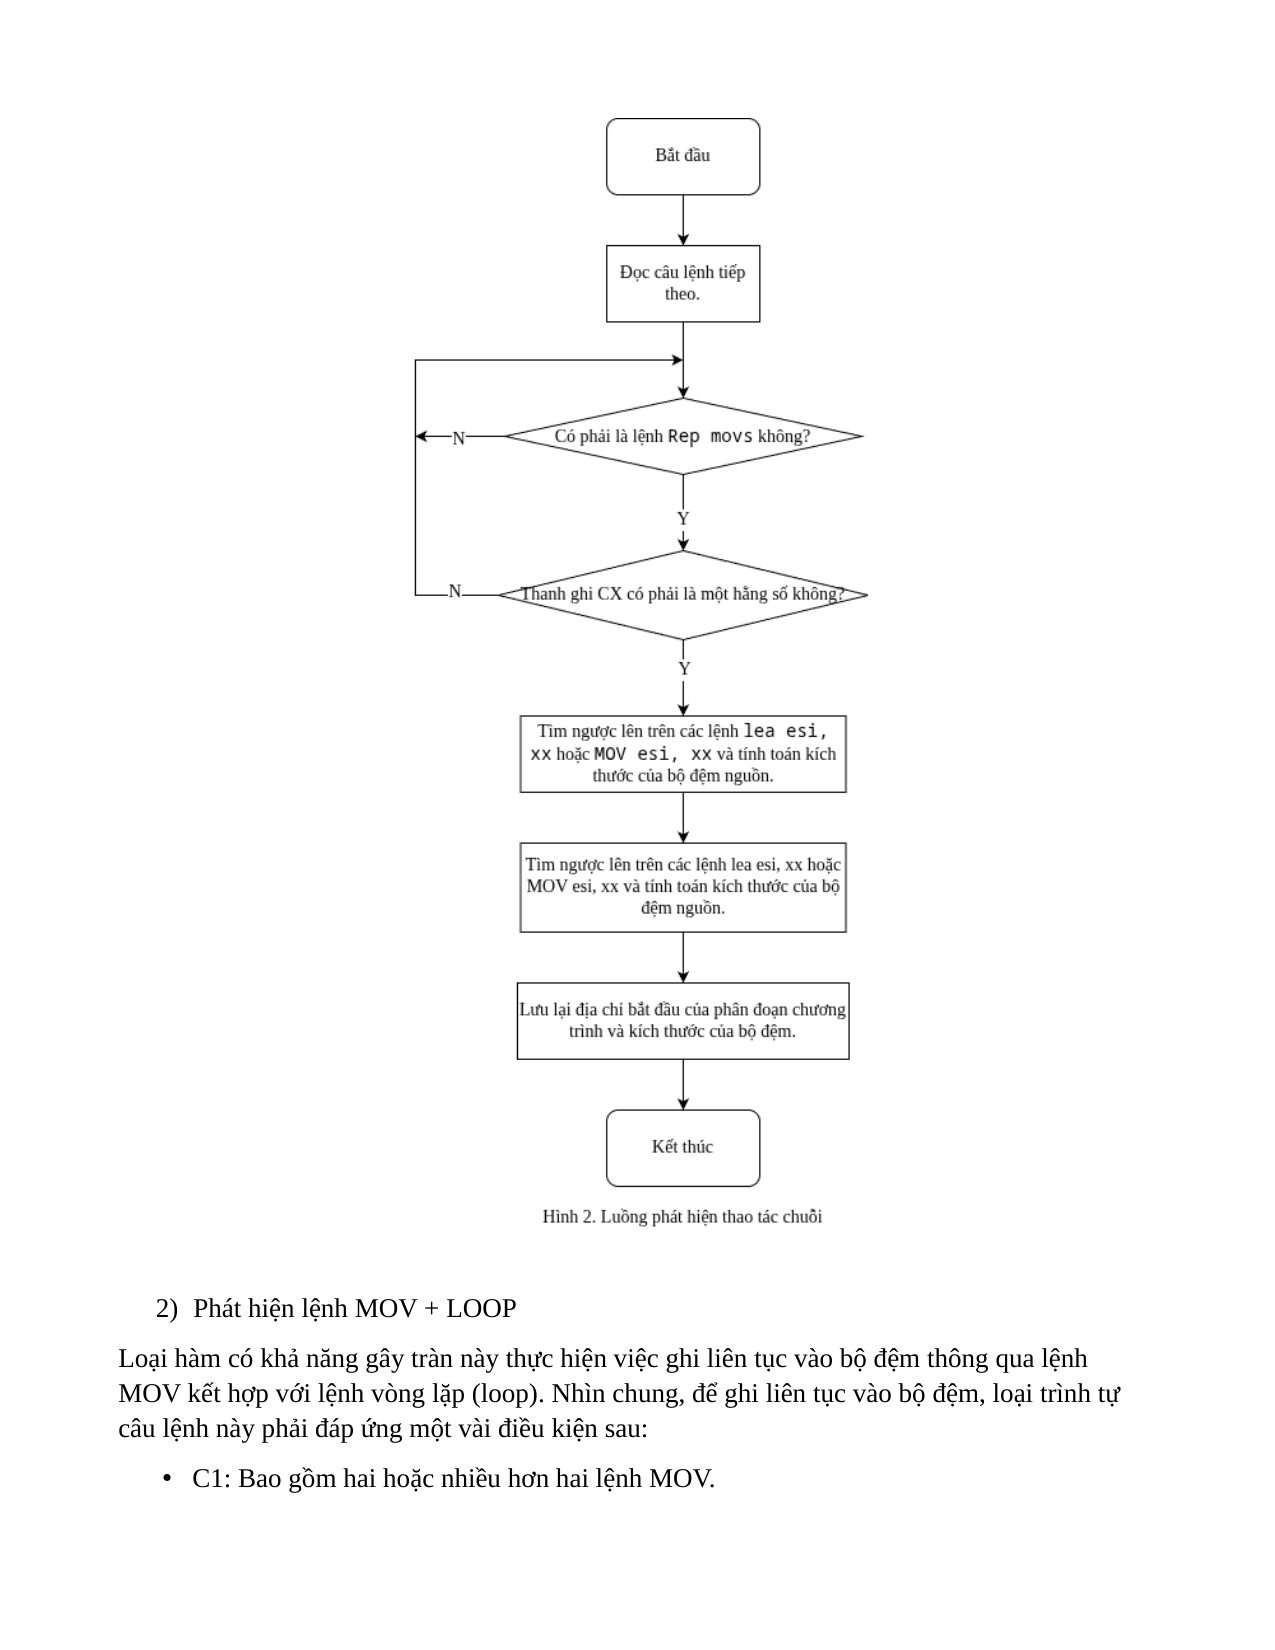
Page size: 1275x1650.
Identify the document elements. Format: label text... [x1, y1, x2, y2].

list Phát hiện lệnh MOV + LOOP [156, 1292, 1157, 1323]
list C1: Bao gồm hai hoặc nhiều hơn hai lệnh MOV. [162, 1462, 1157, 1494]
picture [406, 118, 869, 1238]
text Loại hàm có khả năng gây tràn này thực hiện việc ghi liên tục vào bộ đệm thông qua lệnh MOV kết hợp với lệnh vòng lặp (loop). Nhìn chung, để ghi liên tục vào bộ đệm, loại trình tự câu lệnh này phải đáp ứng một vài điều kiện sau: [118, 1342, 1157, 1444]
